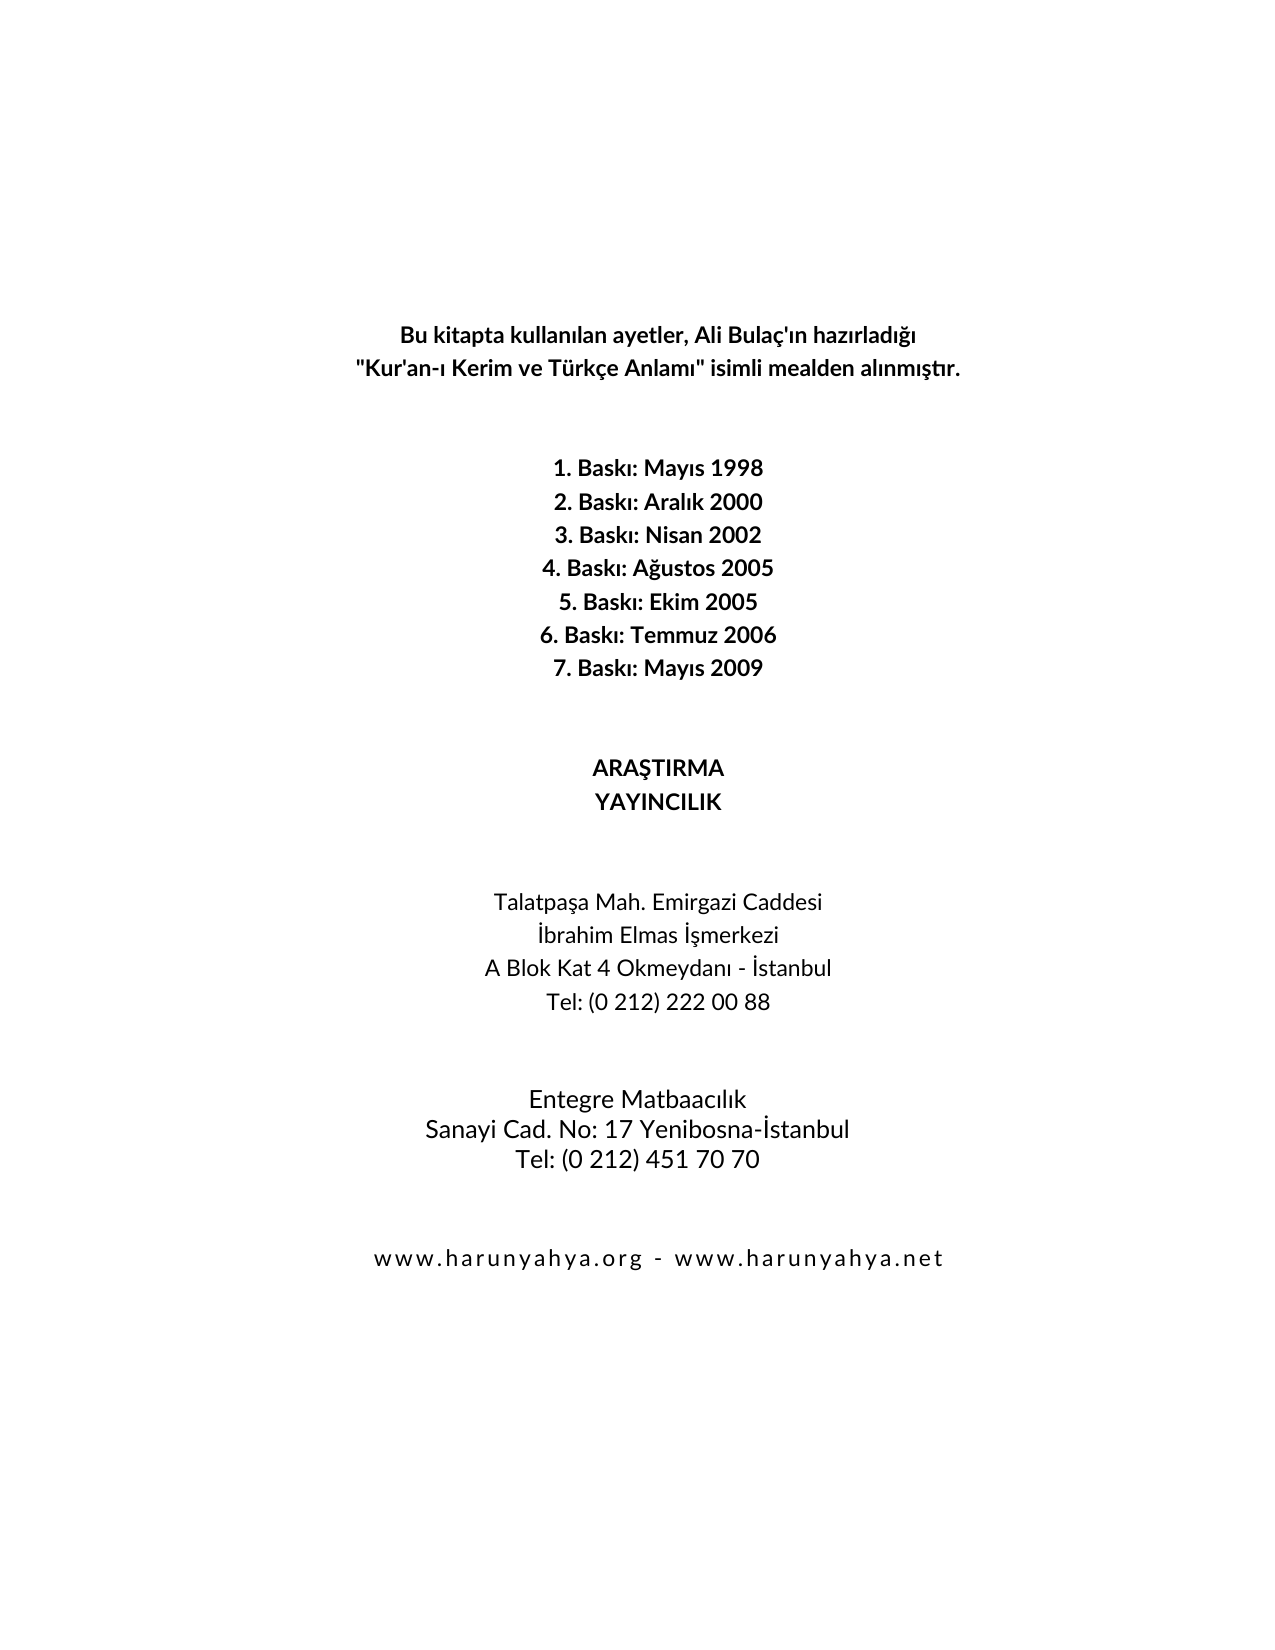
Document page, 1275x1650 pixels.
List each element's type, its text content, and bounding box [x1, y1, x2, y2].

text 6. Baskı: Temmuz 2006 [112, 617, 1145, 650]
text İbrahim Elmas İşmerkezi [112, 917, 1145, 950]
text 1. Baskı: Mayıs 1998 [112, 450, 1145, 483]
text ARAŞTIRMA [112, 750, 1145, 783]
text Tel: (0 212) 222 00 88 [112, 983, 1145, 1017]
text Bu kitapta kullanılan ayetler, Ali Bulaç'ın hazırladığı [112, 317, 1145, 350]
text 2. Baskı: Aralık 2000 [112, 483, 1145, 517]
text Sanayi Cad. No: 17 Yenibosna-İstanbul [112, 1113, 1162, 1143]
text www.harunyahya.org - www.harunyahya.net [112, 1240, 1145, 1273]
text 5. Baskı: Ekim 2005 [112, 583, 1145, 617]
text "Kur'an-ı Kerim ve Türkçe Anlamı" isimli mealden alınmıştır. [112, 350, 1145, 383]
text 7. Baskı: Mayıs 2009 [112, 650, 1145, 683]
text Talatpaşa Mah. Emirgazi Caddesi [112, 883, 1145, 917]
text YAYINCILIK [112, 783, 1145, 817]
text Tel: (0 212) 451 70 70 [112, 1143, 1162, 1173]
text 3. Baskı: Nisan 2002 [112, 517, 1145, 550]
text Entegre Matbaacılık [112, 1083, 1162, 1113]
text 4. Baskı: Ağustos 2005 [112, 550, 1145, 583]
text A Blok Kat 4 Okmeydanı - İstanbul [112, 950, 1145, 983]
